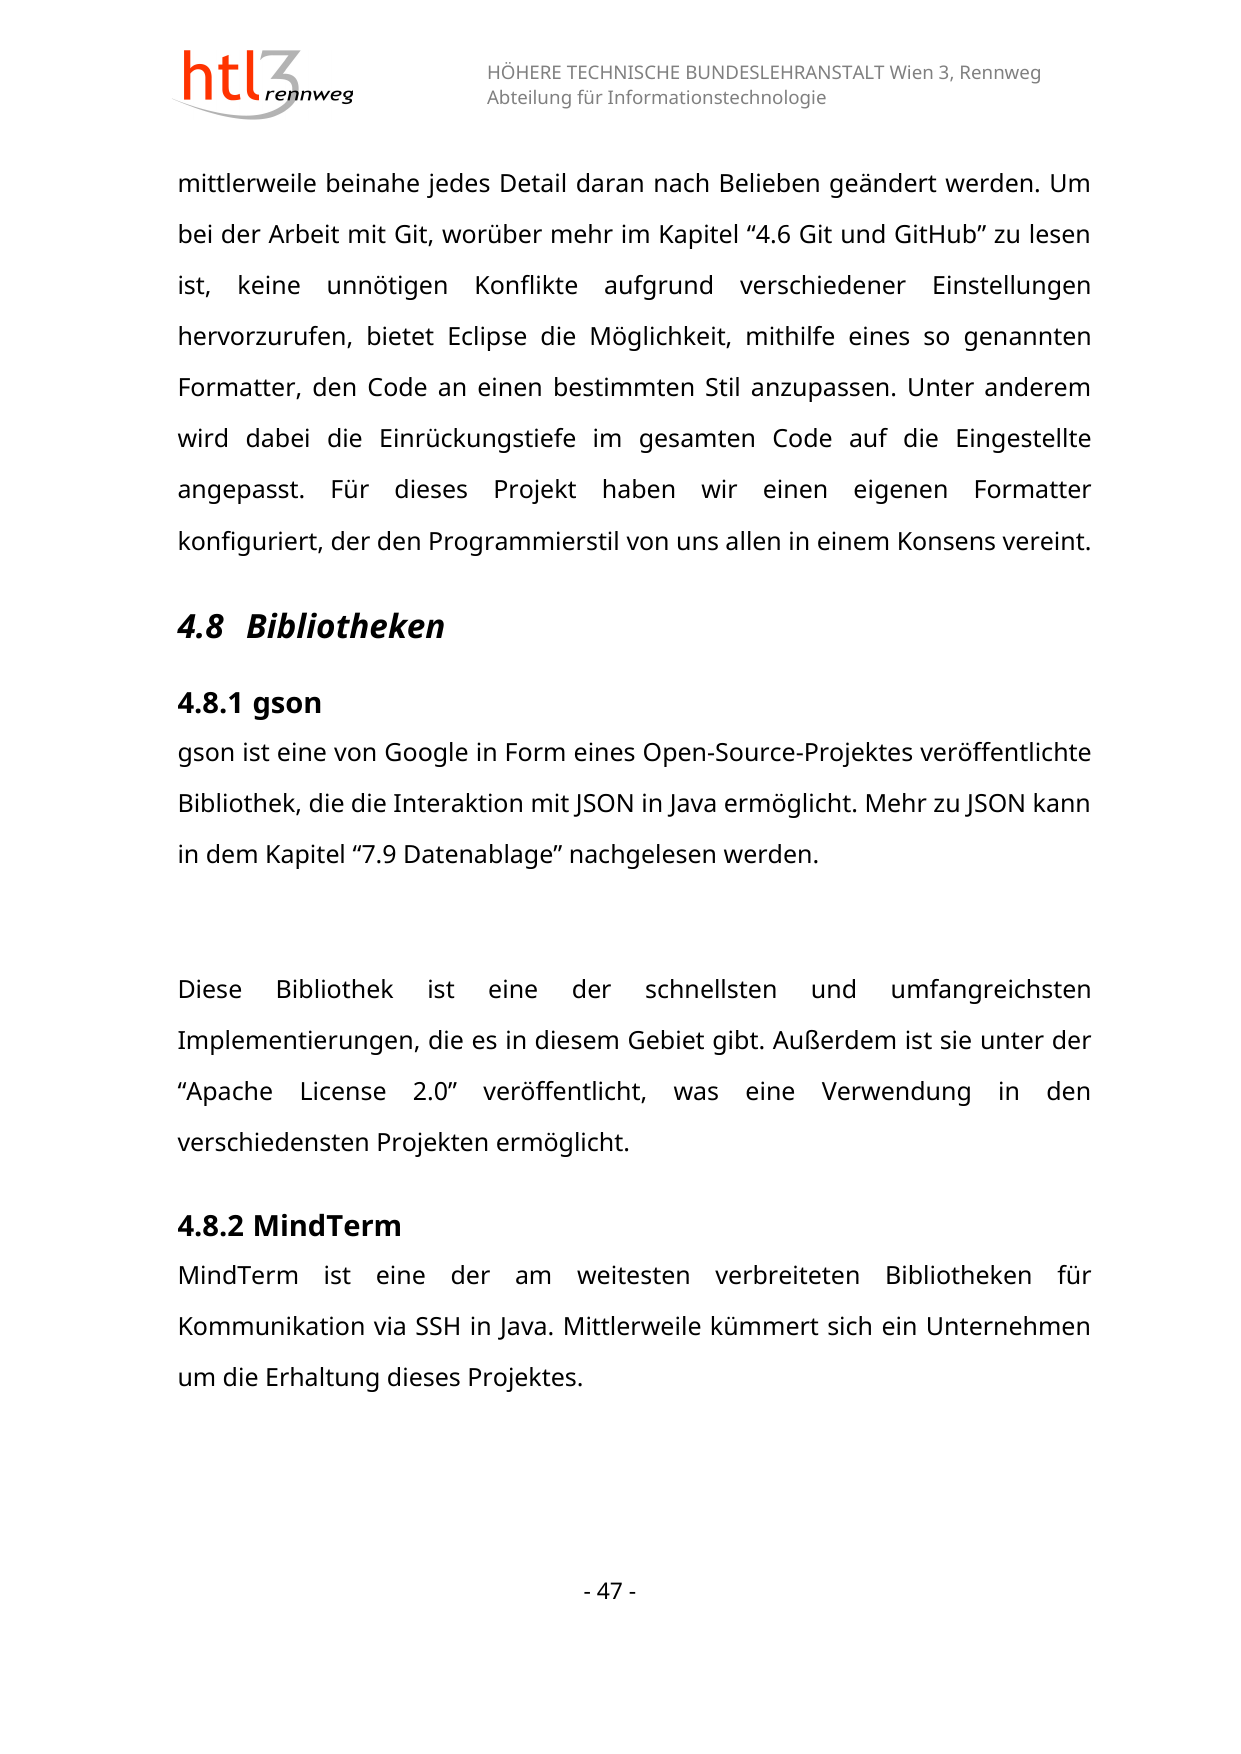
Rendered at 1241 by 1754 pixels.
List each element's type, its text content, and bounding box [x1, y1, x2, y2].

subtitle gson [177, 682, 1092, 722]
text mittlerweile beinahe jedes Detail daran nach Belieben geändert werden. Um bei der Arbeit mit Git, worüber mehr im Kapitel “4.6 Git und GitHub” zu lesen ist, keine unnötigen Konflikte aufgrund verschiedener Einstellungen hervorzurufen, bietet Eclipse die Möglichkeit, mithilfe eines so genannten Formatter, den Code an einen bestimmten Stil anzupassen. Unter anderem wird dabei die Einrückungstiefe im gesamten Code auf die Eingestellte angepasst. Für dieses Projekt haben wir einen eigenen Formatter konfiguriert, der den Programmierstil von uns allen in einem Konsens vereint. [177, 166, 1092, 557]
text Diese Bibliothek ist eine der schnellsten und umfangreichsten Implementierungen, die es in diesem Gebiet gibt. Außerdem ist sie unter der “Apache License 2.0” veröffentlicht, was eine Verwendung in den verschiedensten Projekten ermöglicht. [177, 972, 1092, 1159]
picture [171, 50, 353, 120]
subtitle MindTerm [177, 1205, 1092, 1245]
subtitle Bibliotheken [177, 603, 1092, 649]
text MindTerm ist eine der am weitesten verbreiteten Bibliotheken für Kommunikation via SSH in Java. Mittlerweile kümmert sich ein Unternehmen um die Erhaltung dieses Projektes. [177, 1257, 1092, 1393]
text gson ist eine von Google in Form eines Open-Source-Projektes veröffentlichte Bibliothek, die die Interaktion mit JSON in Java ermöglicht. Mehr zu JSON kann in dem Kapitel “7.9 Datenablage” nachgelesen werden. [177, 734, 1092, 870]
